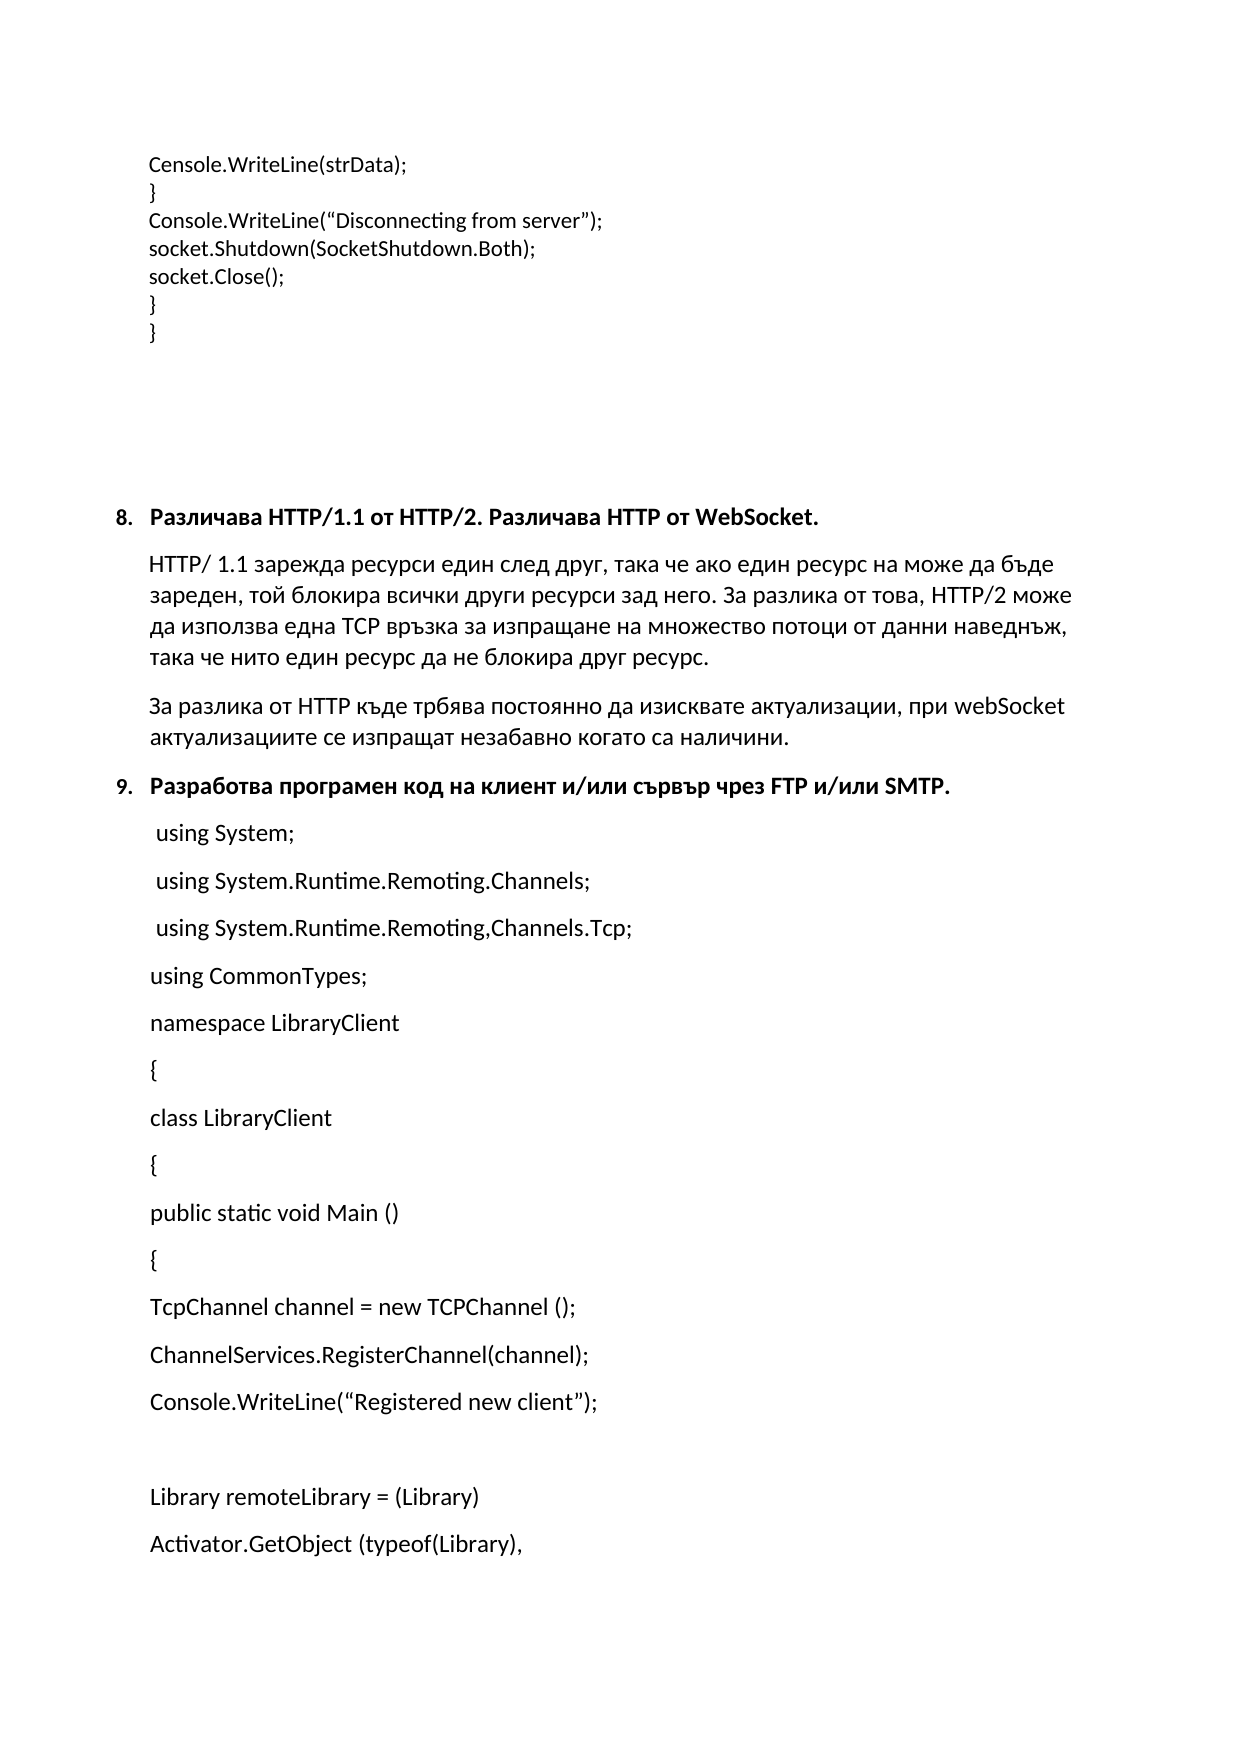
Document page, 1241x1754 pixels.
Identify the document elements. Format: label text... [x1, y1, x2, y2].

text HTTP/ 1.1 зарежда ресурси един след друг, така че ако един ресурс на може да бъде зареден, той блокира всички други ресурси зад него. За разлика от това, HTTP/2 може да използва една TCP връзка за изпращане на множество потоци от данни наведнъж, така че нито един ресурс да не блокира друг ресурс. [148, 548, 1090, 672]
text Activator.GetObject (typeof(Library), [150, 1528, 1090, 1559]
text public static void Main () [150, 1197, 1090, 1227]
text using System; [150, 818, 1090, 848]
text using System.Runtime.Remoting.Channels; [150, 865, 1090, 896]
text Censole.WriteLine(strData); [148, 150, 1090, 178]
text } [148, 318, 1090, 346]
text } [148, 178, 1090, 206]
text namespace LibraryClient [150, 1007, 1090, 1038]
text using System.Runtime.Remoting,Channels.Tcp; [150, 912, 1090, 943]
text За разлика от HTTP къде трбява постоянно да изисквате актуализации, при webSocket актуализациите се изпращат незабавно когато са наличини. [148, 690, 1090, 752]
list Разработва програмен код на клиент и/или сървър чрез FTP и/или SMTP. [116, 770, 1090, 801]
text Console.WriteLine(“Disconnecting from server”); [148, 206, 1090, 234]
text class LibraryClient [150, 1102, 1090, 1132]
text } [148, 290, 1090, 318]
text Library remoteLibrary = (Library) [150, 1481, 1090, 1512]
text socket.Shutdown(SocketShutdown.Both); [148, 234, 1090, 262]
text socket.Close(); [148, 262, 1090, 290]
text { [150, 1244, 1090, 1275]
text { [150, 1149, 1090, 1180]
text using CommonTypes; [150, 960, 1090, 990]
text Console.WriteLine(“Registered new client”); [150, 1386, 1090, 1417]
text TcpChannel channel = new TCPChannel (); [150, 1292, 1090, 1322]
text ChannelServices.RegisterChannel(channel); [150, 1339, 1090, 1369]
text { [150, 1054, 1090, 1085]
list Различава HTTP/1.1 от HTTP/2. Различава HTTP от WebSocket. [116, 501, 1090, 531]
